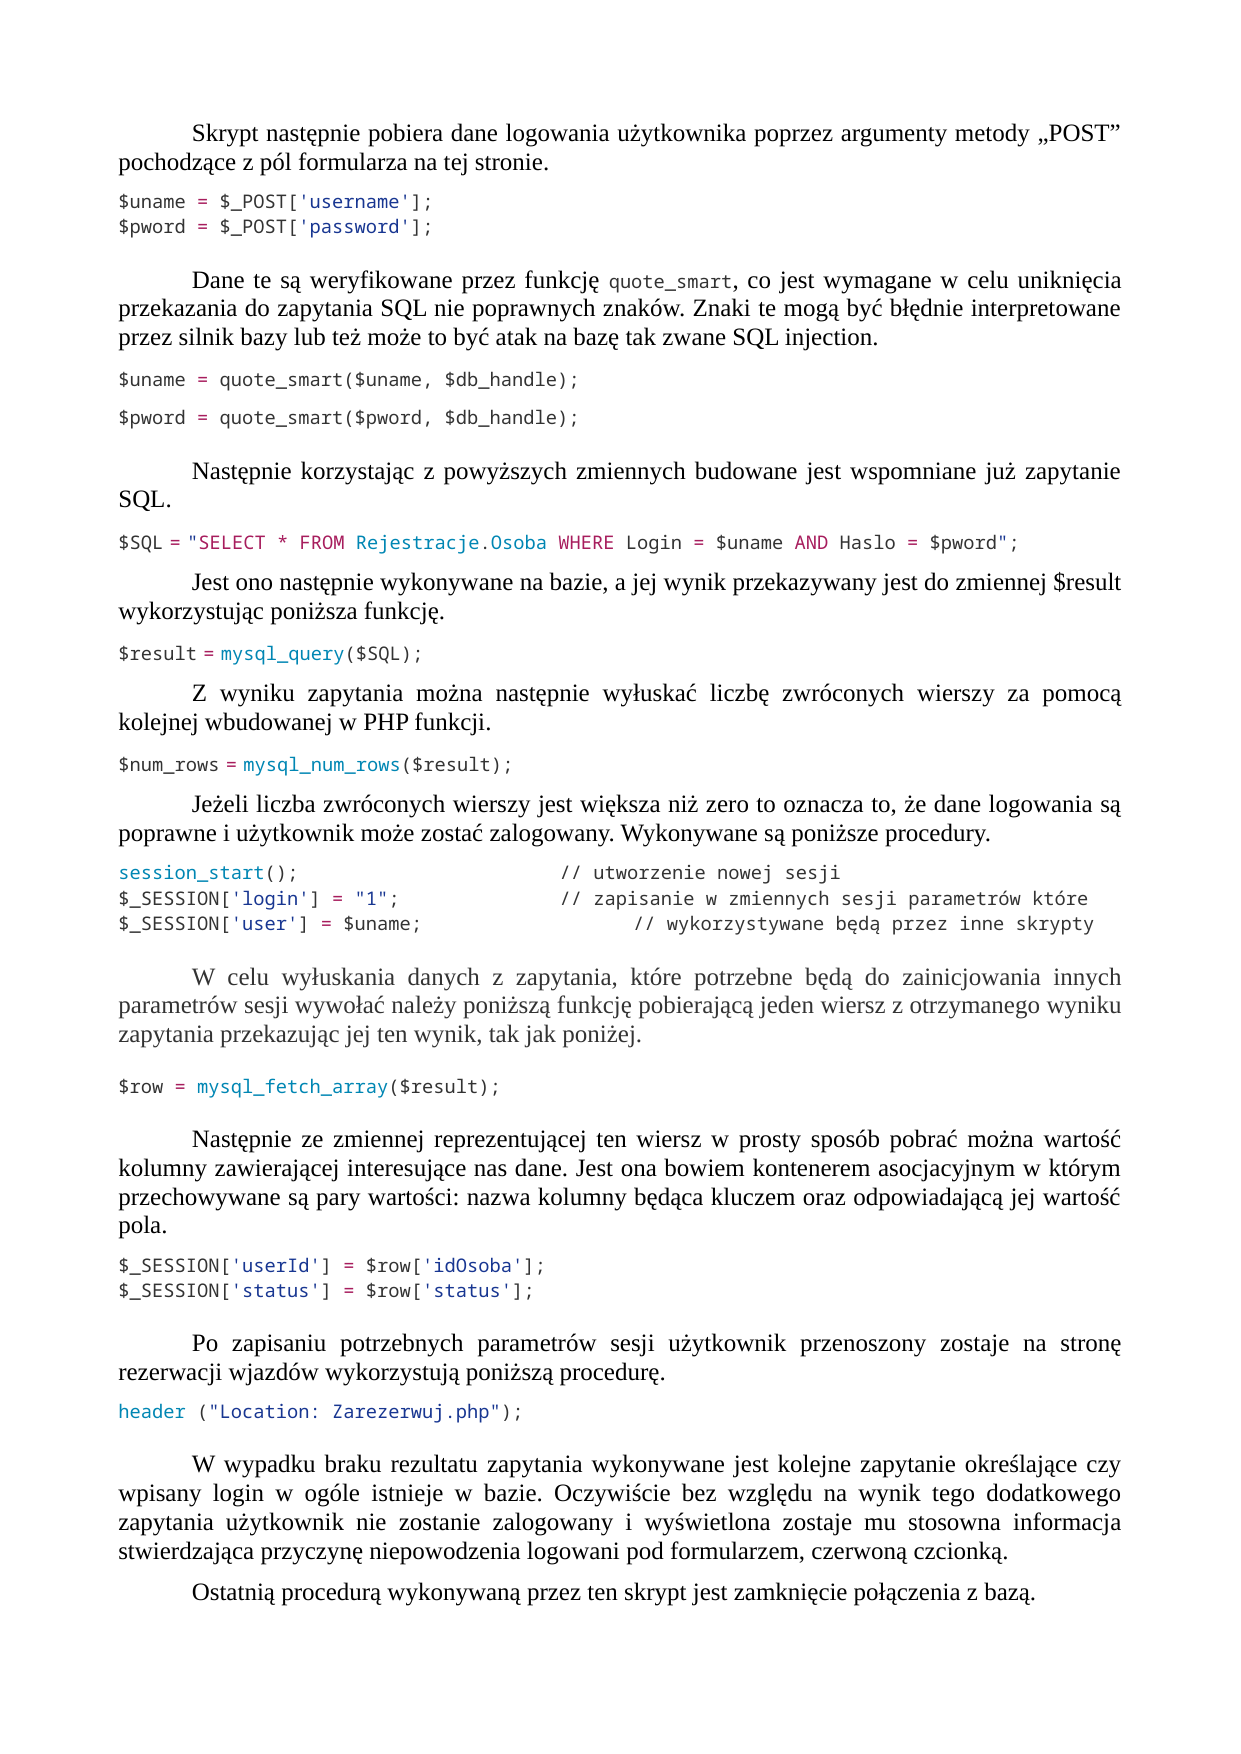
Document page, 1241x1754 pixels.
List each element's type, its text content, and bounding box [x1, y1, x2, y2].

text W wypadku braku rezultatu zapytania wykonywane jest kolejne zapytanie określające czy wpisany login w ogóle istnieje w bazie. Oczywiście bez względu na wynik tego dodatkowego zapytania użytkownik nie zostanie zalogowany i wyświetlona zostaje mu stosowna informacja stwierdzająca przyczynę niepowodzenia logowani pod formularzem, czerwoną czcionką. [118, 1449, 1122, 1564]
text Ostatnią procedurą wykonywaną przez ten skrypt jest zamknięcie połączenia z bazą. [118, 1577, 1122, 1606]
text $SQL = "SELECT * FROM Rejestracje.Osoba WHERE Login = $uname AND Haslo = $pword"; [118, 526, 1122, 554]
text Skrypt następnie pobiera dane logowania użytkownika poprzez argumenty metody „POST” pochodzące z pól formularza na tej stronie. [118, 118, 1122, 176]
text Po zapisaniu potrzebnych parametrów sesji użytkownik przenoszony zostaje na stronę rezerwacji wjazdów wykorzystują poniższą procedurę. [118, 1328, 1122, 1386]
text $_SESSION['user'] = $uname; // wykorzystywane będą przez inne skrypty [118, 911, 1122, 936]
text W celu wyłuskania danych z zapytania, które potrzebne będą do zainicjowania innych parametrów sesji wywołać należy poniższą funkcję pobierającą jeden wiersz z otrzymanego wyniku zapytania przekazując jej ten wynik, tak jak poniżej. [118, 962, 1122, 1048]
text session_start(); // utworzenie nowej sesji [118, 859, 1122, 885]
text Następnie ze zmiennej reprezentującej ten wiersz w prosty sposób pobrać można wartość kolumny zawierającej interesujące nas dane. Jest ona bowiem kontenerem asocjacyjnym w którym przechowywane są pary wartości: nazwa kolumny będąca kluczem oraz odpowiadającą jej wartość pola. [118, 1124, 1122, 1239]
text $result = mysql_query($SQL); [118, 637, 1122, 666]
text $_SESSION['userId'] = $row['idOsoba']; [118, 1252, 1122, 1277]
text $_SESSION['login'] = "1"; // zapisanie w zmiennych sesji parametrów które [118, 885, 1122, 911]
text $num_rows = mysql_num_rows($result); [118, 748, 1122, 777]
text Jeżeli liczba zwróconych wierszy jest większa niż zero to oznacza to, że dane logowania są poprawne i użytkownik może zostać zalogowany. Wykonywane są poniższe procedury. [118, 789, 1122, 847]
text $pword = quote_smart($pword, $db_handle); [118, 405, 1122, 430]
text header ("Location: Zarezerwuj.php"); [118, 1398, 1122, 1424]
text $_SESSION['status'] = $row['status']; [118, 1277, 1122, 1303]
text $pword = $_POST['password']; [118, 214, 1122, 239]
text Dane te są weryfikowane przez funkcję quote_smart, co jest wymagane w celu uniknięcia przekazania do zapytania SQL nie poprawnych znaków. Znaki te mogą być błędnie interpretowane przez silnik bazy lub też może to być atak na bazę tak zwane SQL injection. [118, 265, 1122, 351]
text $row = mysql_fetch_array($result); [118, 1073, 1122, 1099]
text Następnie korzystając z powyższych zmiennych budowane jest wspomniane już zapytanie SQL. [118, 456, 1122, 513]
text Jest ono następnie wykonywane na bazie, a jej wynik przekazywany jest do zmiennej $result wykorzystując poniższa funkcję. [118, 567, 1122, 624]
text $uname = quote_smart($uname, $db_handle); [118, 363, 1122, 392]
text Z wyniku zapytania można następnie wyłuskać liczbę zwróconych wierszy za pomocą kolejnej wbudowanej w PHP funkcji. [118, 678, 1122, 736]
text $uname = $_POST['username']; [118, 188, 1122, 214]
